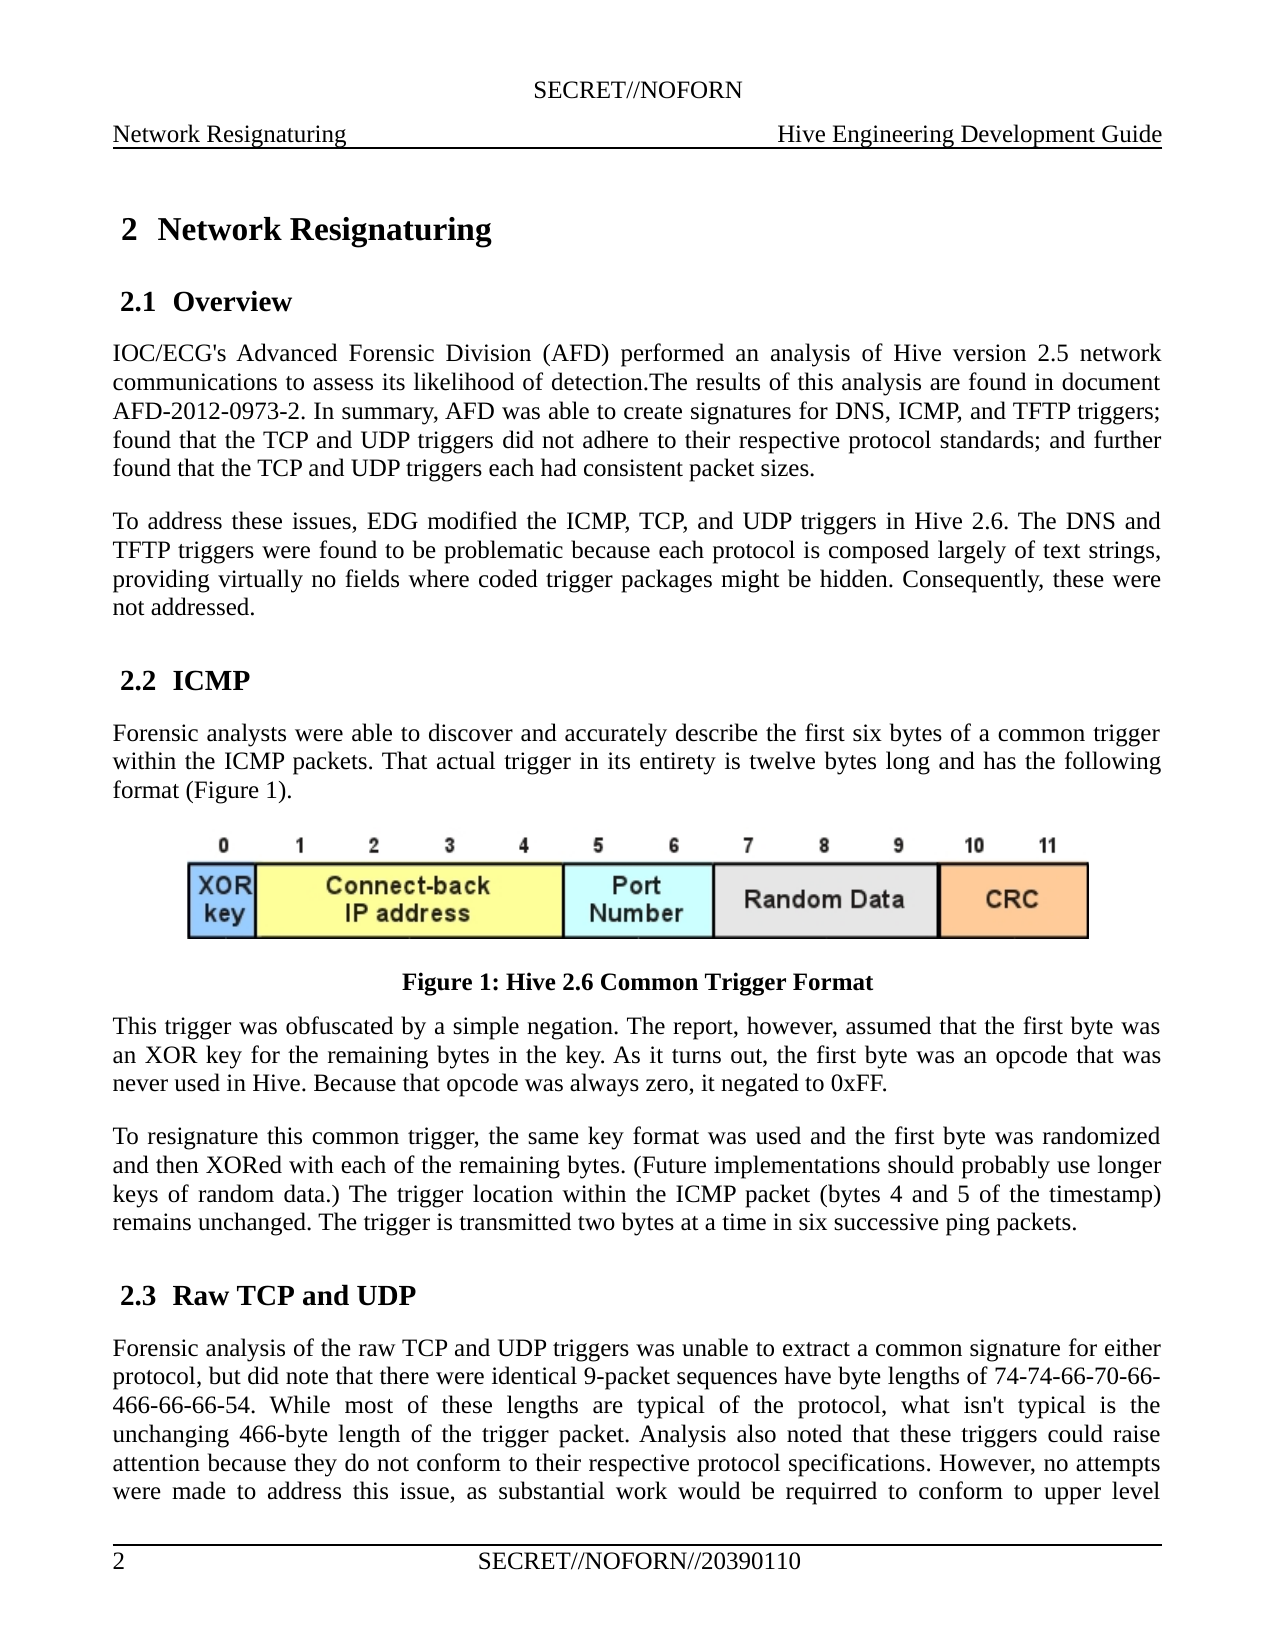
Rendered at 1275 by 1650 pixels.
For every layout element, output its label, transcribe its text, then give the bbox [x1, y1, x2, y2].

text To resignature this common trigger, the same key format was used and the first byte was randomized and then XORed with each of the remaining bytes. (Future implementations should probably use longer keys of random data.) The trigger location within the ICMP packet (bytes 4 and 5 of the timestamp) remains unchanged. The trigger is transmitted two bytes at a time in six successive ping packets. [112, 1121, 1162, 1236]
text To address these issues, EDG modified the ICMP, TCP, and UDP triggers in Hive 2.6. The DNS and TFTP triggers were found to be problematic because each protocol is composed largely of text strings, providing virtually no fields where coded trigger packages might be hidden. Consequently, these were not addressed. [112, 506, 1162, 621]
subtitle Network Resignaturing [112, 209, 1162, 248]
text Forensic analysis of the raw TCP and UDP triggers was unable to extract a common signature for either protocol, but did note that there were identical 9-packet sequences have byte lengths of 74-74-66-70-66-466-66-66-54. While most of these lengths are typical of the protocol, what isn't typical is the unchanging 466-byte length of the trigger packet. Analysis also noted that these triggers could raise attention because they do not conform to their respective protocol specifications. However, no attempts were made to address this issue, as substantial work would be requirred to conform to upper level [112, 1333, 1162, 1505]
text IOC/ECG's Advanced Forensic Division (AFD) performed an analysis of Hive version 2.5 network communications to assess its likelihood of detection.The results of this analysis are found in document AFD-2012-0973-2. In summary, AFD was able to create signatures for DNS, ICMP, and TFTP triggers; found that the TCP and UDP triggers did not adhere to their respective protocol standards; and further found that the TCP and UDP triggers each had consistent packet sizes. [112, 338, 1162, 482]
picture [186, 827, 1089, 939]
text Forensic analysts were able to discover and accurately describe the first six bytes of a common trigger within the ICMP packets. That actual trigger in its entirety is twelve bytes long and has the following format (Figure 1). [112, 718, 1162, 804]
text Figure 1: Hive 2.6 Common Trigger Format [165, 967, 1110, 996]
subtitle Overview [112, 284, 1162, 317]
subtitle ICMP [112, 663, 1162, 697]
text This trigger was obfuscated by a simple negation. The report, however, assumed that the first byte was an XOR key for the remaining bytes in the key. As it turns out, the first byte was an opcode that was never used in Hive. Because that opcode was always zero, it negated to 0xFF. [112, 828, 1162, 1097]
subtitle Raw TCP and UDP [112, 1278, 1162, 1312]
